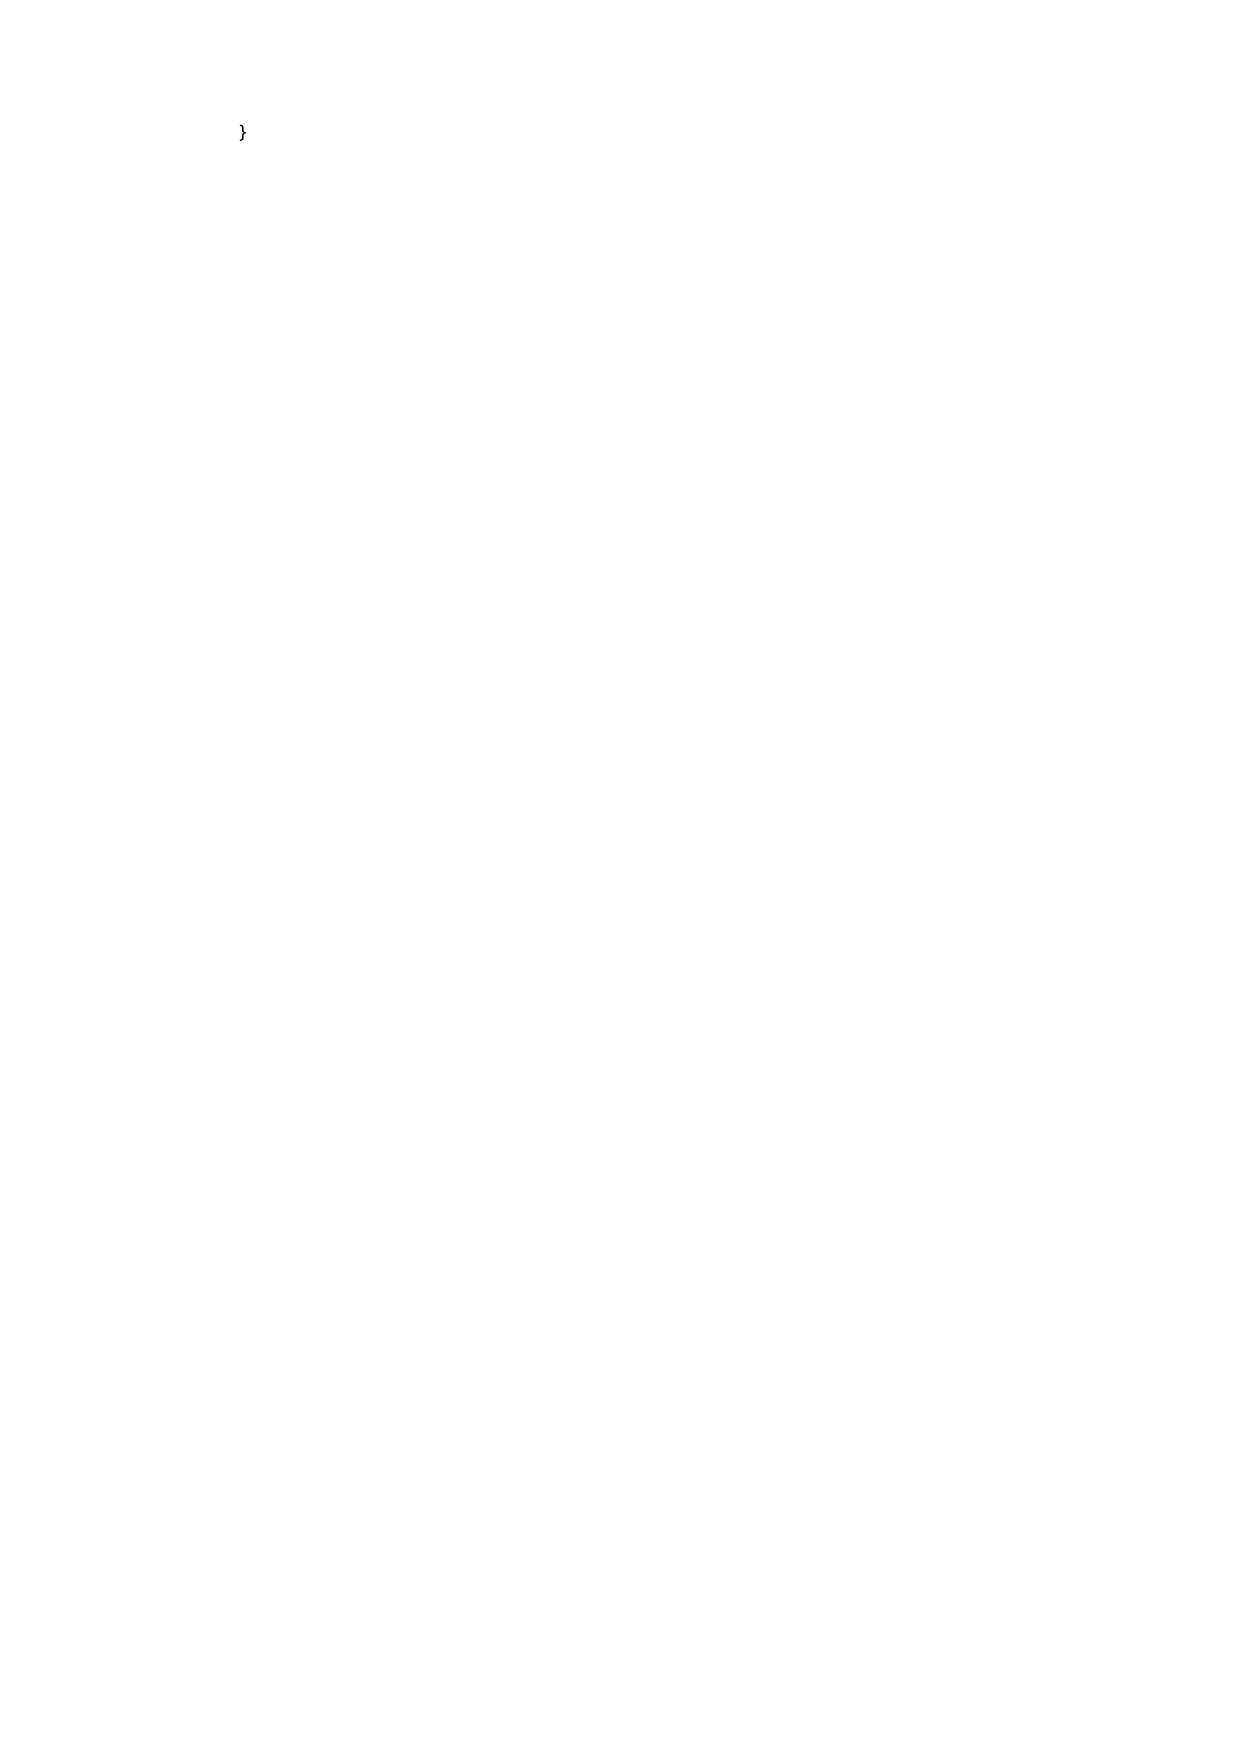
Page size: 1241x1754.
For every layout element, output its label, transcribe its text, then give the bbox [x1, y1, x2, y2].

text } [118, 118, 1122, 144]
